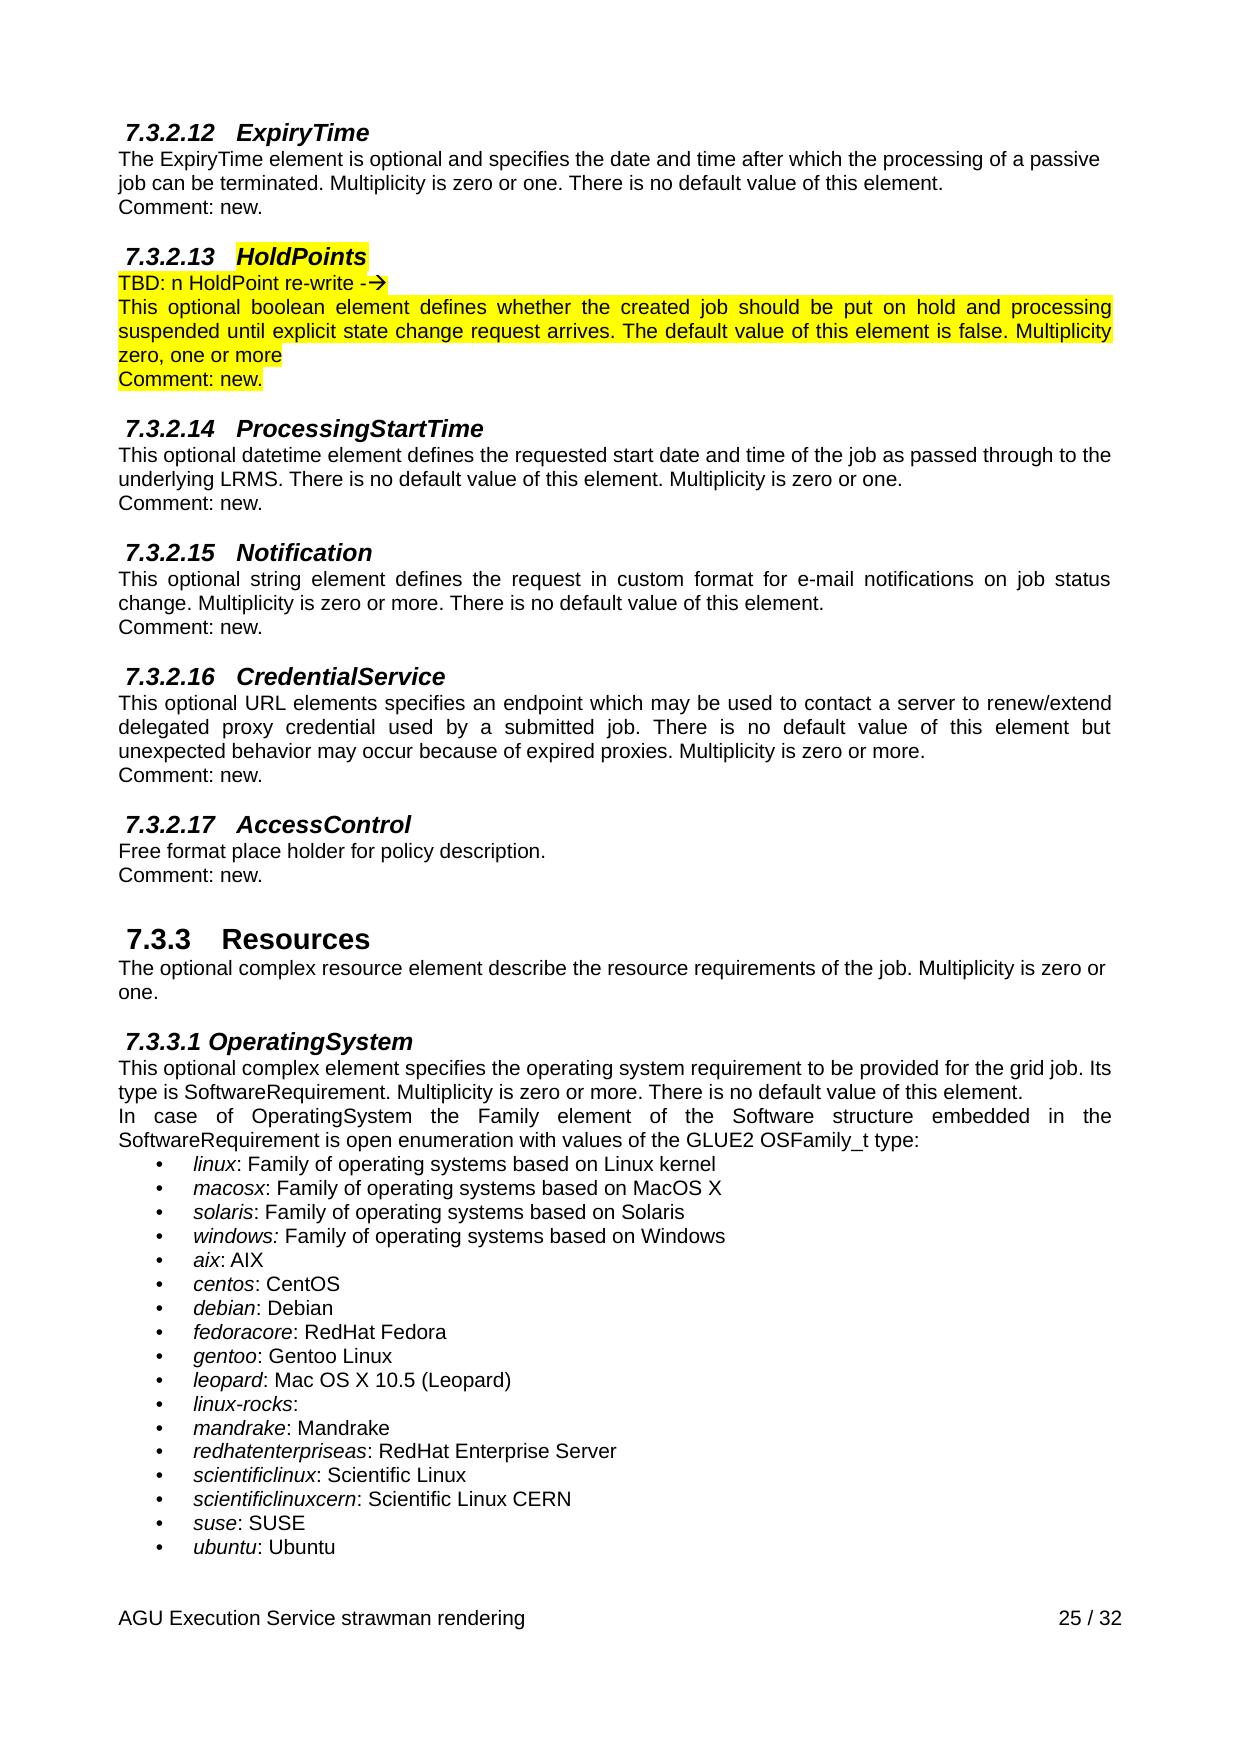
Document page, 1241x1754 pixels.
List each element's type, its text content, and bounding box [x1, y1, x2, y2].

subtitle Resources [118, 922, 1122, 956]
list gentoo: Gentoo Linux [156, 1343, 1122, 1367]
text Comment: new. [118, 615, 1113, 639]
list leopard: Mac OS X 10.5 (Leopard) [156, 1367, 1122, 1391]
text The optional complex resource element describe the resource requirements of the job. Multiplicity is zero or one. [118, 956, 1113, 1004]
list aix: AIX [156, 1248, 1122, 1272]
text The ExpiryTime element is optional and specifies the date and time after which the processing of a passive job can be terminated. Multiplicity is zero or one. There is no default value of this element. [118, 147, 1113, 194]
list redhatenterpriseas: RedHat Enterprise Server [156, 1439, 1122, 1463]
list debian: Debian [156, 1296, 1122, 1319]
list centos: CentOS [156, 1272, 1122, 1296]
subtitle CredentialService [118, 662, 1113, 691]
list scientificlinuxcern: Scientific Linux CERN [156, 1487, 1122, 1511]
text Comment: new. [118, 194, 1113, 218]
text Free format place holder for policy description. [118, 839, 1113, 863]
text Comment: new. [118, 863, 1113, 887]
text TBD: n HoldPoint re-write - [118, 271, 1113, 295]
list windows: Family of operating systems based on Windows [156, 1224, 1122, 1248]
text This optional URL elements specifies an endpoint which may be used to contact a server to renew/extend delegated proxy credential used by a submitted job. There is no default value of this element but unexpected behavior may occur because of expired proxies. Multiplicity is zero or more. [118, 691, 1113, 763]
text Comment: new. [118, 763, 1113, 787]
subtitle Notification [118, 538, 1113, 567]
list solaris: Family of operating systems based on Solaris [156, 1200, 1122, 1224]
text Comment: new. [118, 367, 1113, 391]
text This optional string element defines the request in custom format for e-mail notifications on job status change. Multiplicity is zero or more. There is no default value of this element. [118, 567, 1113, 615]
list scientificlinux: Scientific Linux [156, 1463, 1122, 1487]
list linux-rocks: [156, 1391, 1122, 1415]
text This optional boolean element defines whether the created job should be put on hold and processing suspended until explicit state change request arrives. The default value of this element is false. Multiplicity zero, one or more [118, 295, 1113, 367]
list macosx: Family of operating systems based on MacOS X [156, 1176, 1122, 1200]
subtitle HoldPoints [118, 242, 1113, 271]
text Comment: new. [118, 491, 1113, 515]
list mandrake: Mandrake [156, 1415, 1122, 1439]
subtitle AccessControl [118, 810, 1113, 839]
list linux: Family of operating systems based on Linux kernel [156, 1152, 1122, 1176]
list fedoracore: RedHat Fedora [156, 1319, 1122, 1343]
list suse: SUSE [156, 1511, 1122, 1535]
subtitle ExpiryTime [118, 118, 1113, 147]
subtitle OperatingSystem [118, 1027, 1113, 1056]
list ubuntu: Ubuntu [156, 1535, 1122, 1559]
subtitle ProcessingStartTime [118, 414, 1113, 443]
text This optional complex element specifies the operating system requirement to be provided for the grid job. Its type is SoftwareRequirement. Multiplicity is zero or more. There is no default value of this element. [118, 1056, 1113, 1104]
text In case of OperatingSystem the Family element of the Software structure embedded in the SoftwareRequirement is open enumeration with values of the GLUE2 OSFamily_t type: [118, 1104, 1113, 1152]
text This optional datetime element defines the requested start date and time of the job as passed through to the underlying LRMS. There is no default value of this element. Multiplicity is zero or one. [118, 443, 1113, 491]
